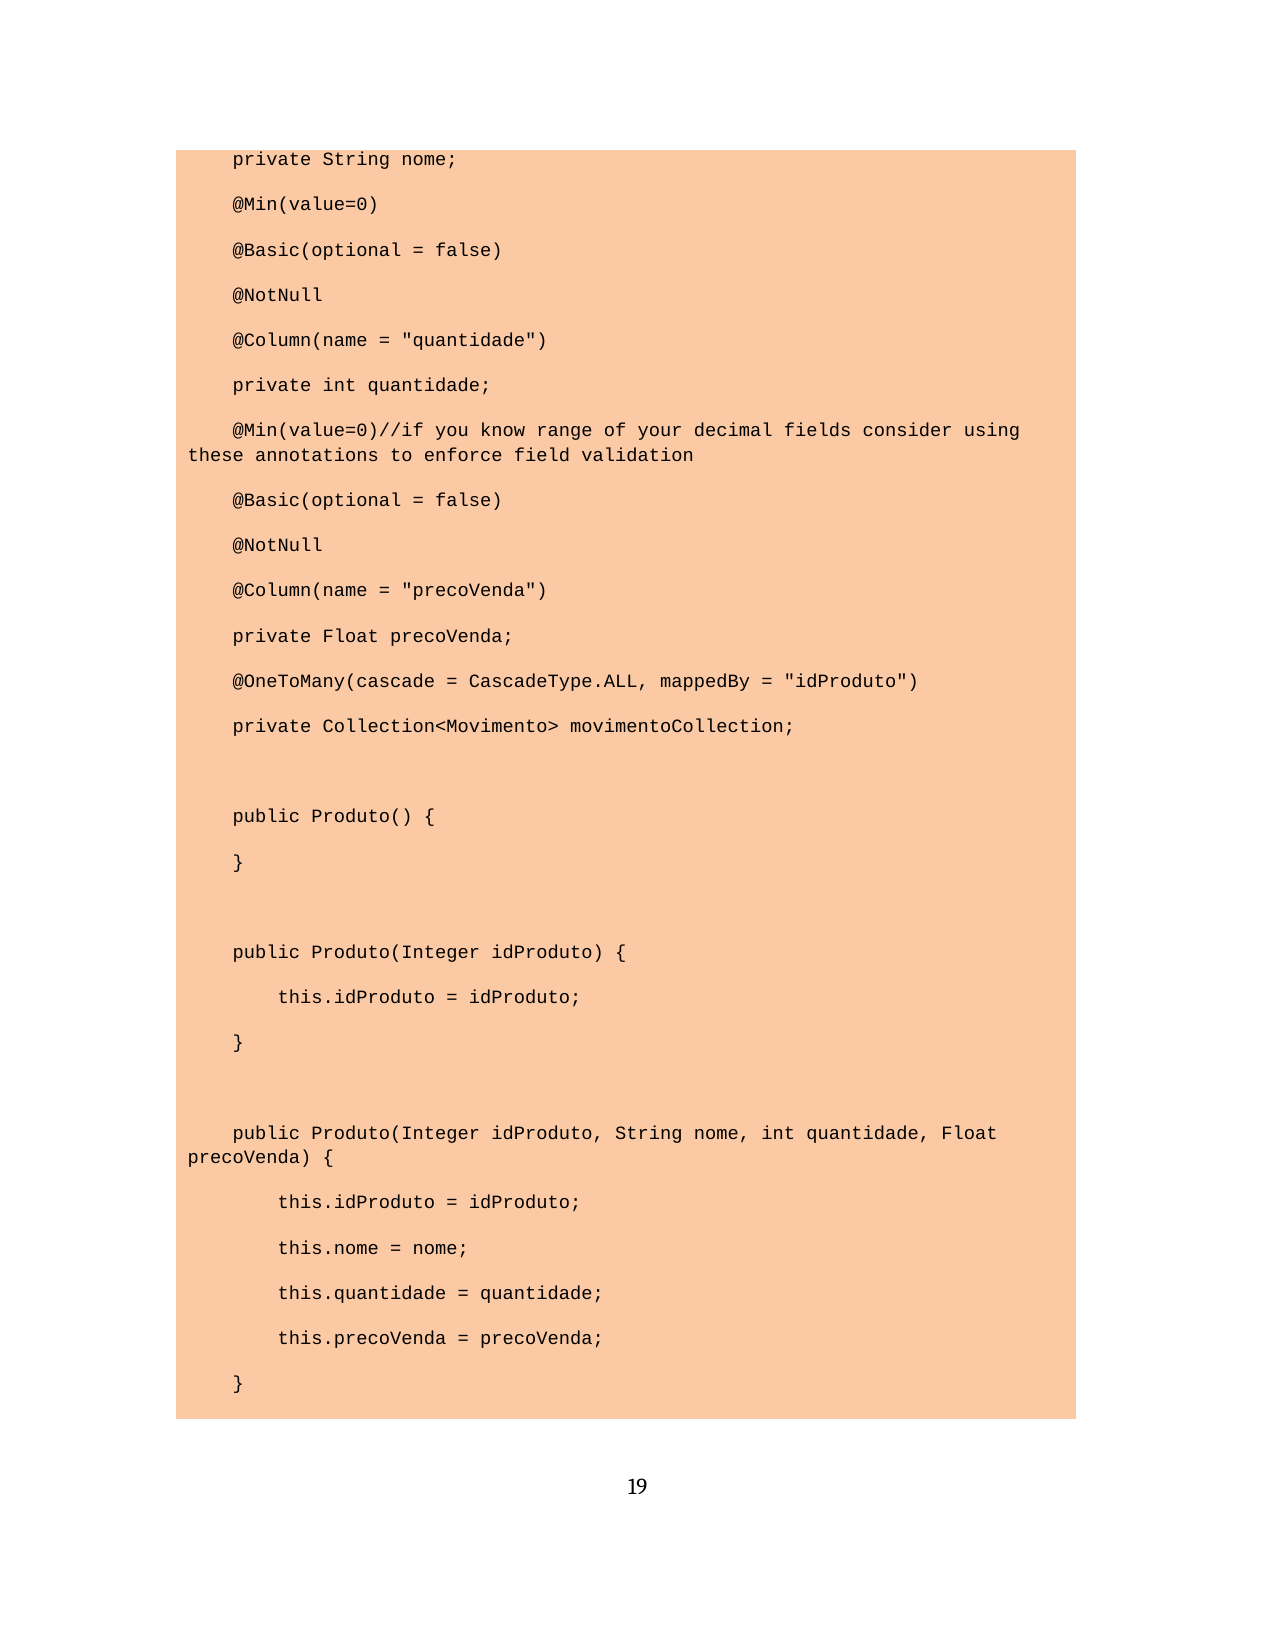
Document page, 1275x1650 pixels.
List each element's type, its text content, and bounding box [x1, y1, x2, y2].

table_header private String nome; @Min(value=0) @Basic(optional = false) @NotNull @Column(name = "quantidade") private int quantidade; @Min(value=0)//if you know range of your decimal fields consider using these annotations to enforce field validation @Basic(optional = false) @NotNull @Column(name = "precoVenda") private Float precoVenda; @OneToMany(cascade = CascadeType.ALL, mappedBy = "idProduto") private Collection<Movimento> movimentoCollection; public Produto() { } public Produto(Integer idProduto) { this.idProduto = idProduto; } public Produto(Integer idProduto, String nome, int quantidade, Float precoVenda) { this.idProduto = idProduto; this.nome = nome; this.quantidade = quantidade; this.precoVenda = precoVenda; } [176, 150, 1076, 1419]
